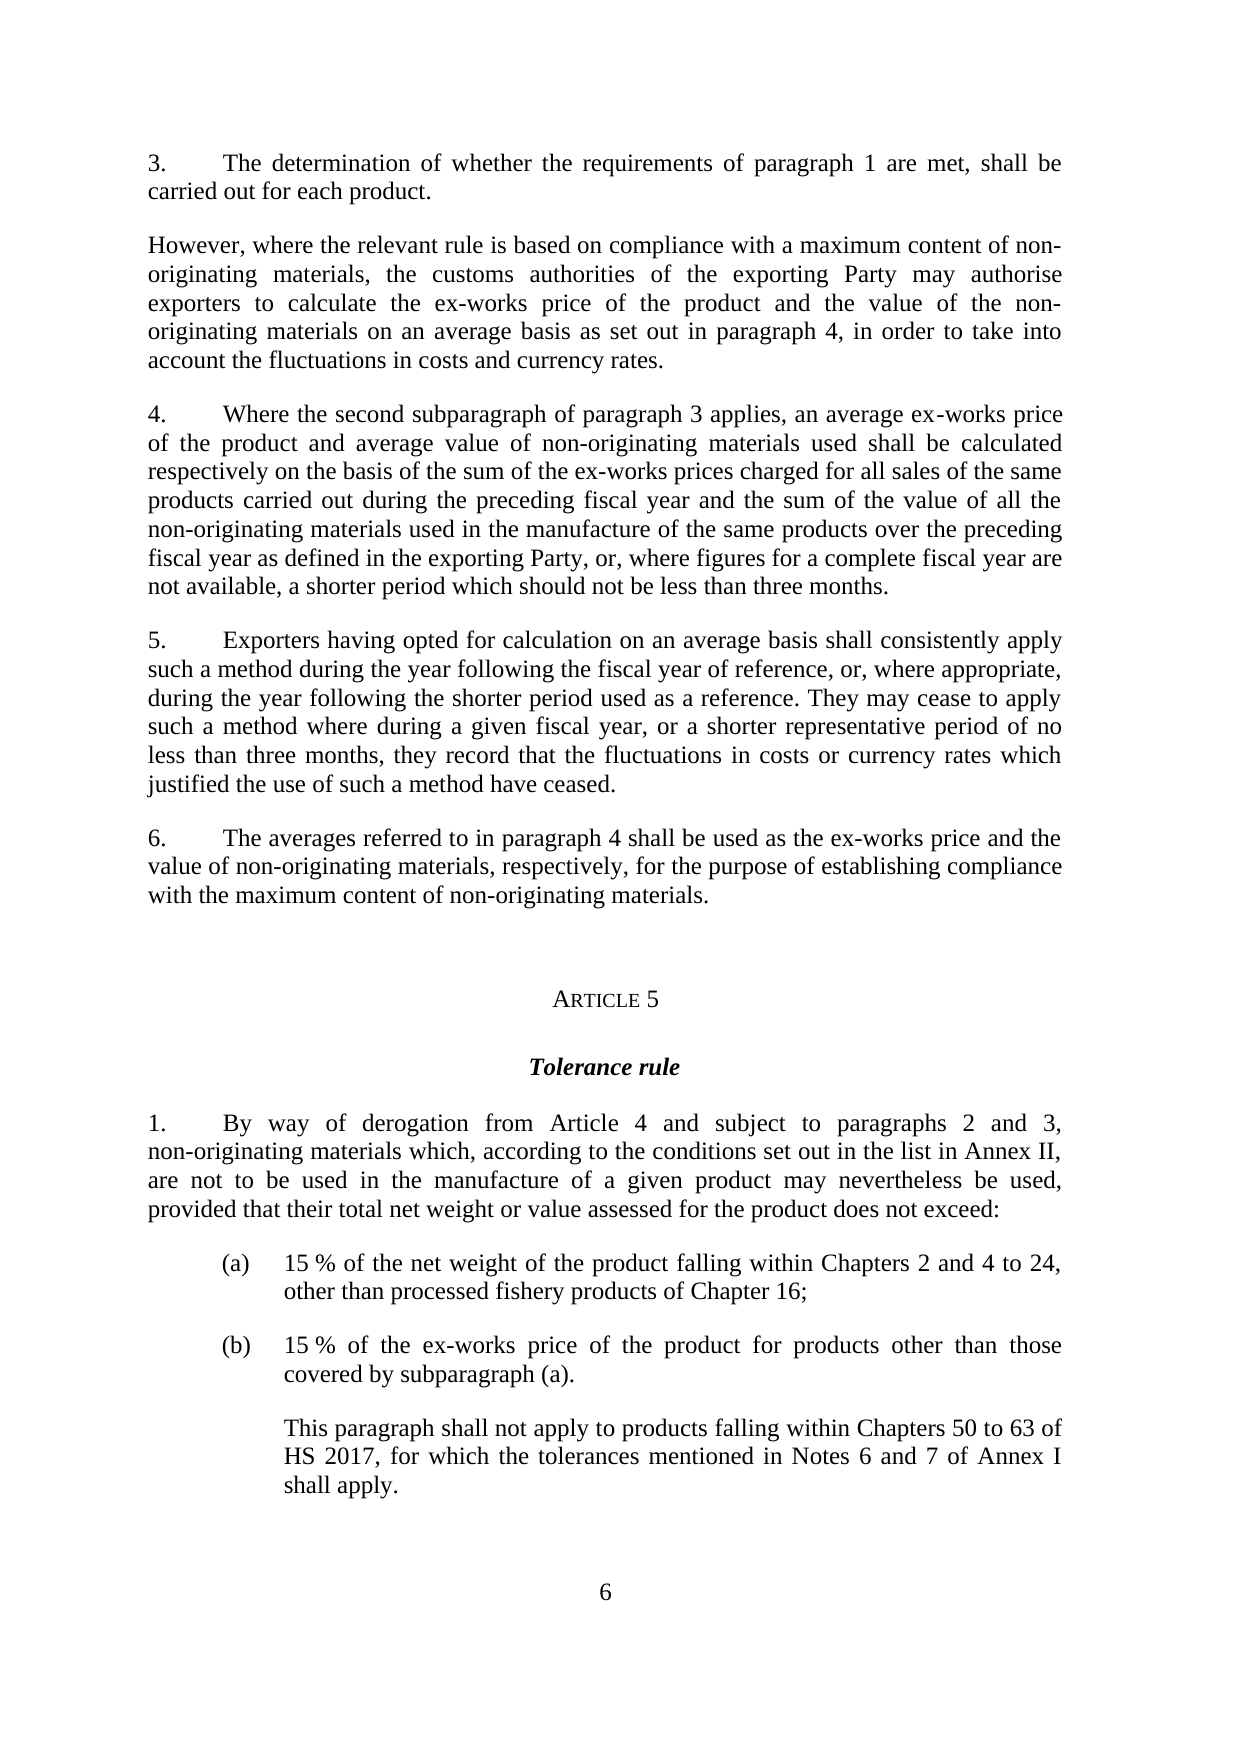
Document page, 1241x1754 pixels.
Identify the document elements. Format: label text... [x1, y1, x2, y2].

list 4. Where the second subparagraph of paragraph 3 applies, an average ex‑works price of the product and average value of non-originating materials used shall be calculated respectively on the basis of the sum of the ex-works prices charged for all sales of the same products carried out during the preceding fiscal year and the sum of the value of all the non-originating materials used in the manufacture of the same products over the preceding fiscal year as defined in the exporting Party, or, where figures for a complete fiscal year are not available, a shorter period which should not be less than three months. [148, 399, 1063, 600]
list 5. Exporters having opted for calculation on an average basis shall consistently apply such a method during the year following the fiscal year of reference, or, where appropriate, during the year following the shorter period used as a reference. They may cease to apply such a method where during a given fiscal year, or a shorter representative period of no less than three months, they record that the fluctuations in costs or currency rates which justified the use of such a method have ceased. [148, 625, 1063, 798]
list However, where the relevant rule is based on compliance with a maximum content of non-originating materials, the customs authorities of the exporting Party may authorise exporters to calculate the ex-works price of the product and the value of the non-originating materials on an average basis as set out in paragraph 4, in order to take into account the fluctuations in costs and currency rates. [148, 230, 1063, 374]
list 3. The determination of whether the requirements of paragraph 1 are met, shall be carried out for each product. [148, 148, 1063, 205]
list 6. The averages referred to in paragraph 4 shall be used as the ex-works price and the value of non-originating materials, respectively, for the purpose of establishing compliance with the maximum content of non-originating materials. [148, 823, 1063, 909]
list (a) 15 % of the net weight of the product falling within Chapters 2 and 4 to 24, other than processed fishery products of Chapter 16; [222, 1248, 1063, 1305]
text Article 5 [148, 984, 1063, 1013]
list 1. By way of derogation from Article 4 and subject to paragraphs 2 and 3, non‑originating materials which, according to the conditions set out in the list in Annex II, are not to be used in the manufacture of a given product may nevertheless be used, provided that their total net weight or value assessed for the product does not exceed: [148, 1108, 1063, 1223]
list This paragraph shall not apply to products falling within Chapters 50 to 63 of HS 2017, for which the tolerances mentioned in Notes 6 and 7 of Annex I shall apply. [222, 1413, 1063, 1499]
list (b) 15 % of the ex-works price of the product for products other than those covered by subparagraph (a). [222, 1330, 1063, 1388]
text Tolerance rule [148, 1052, 1063, 1081]
